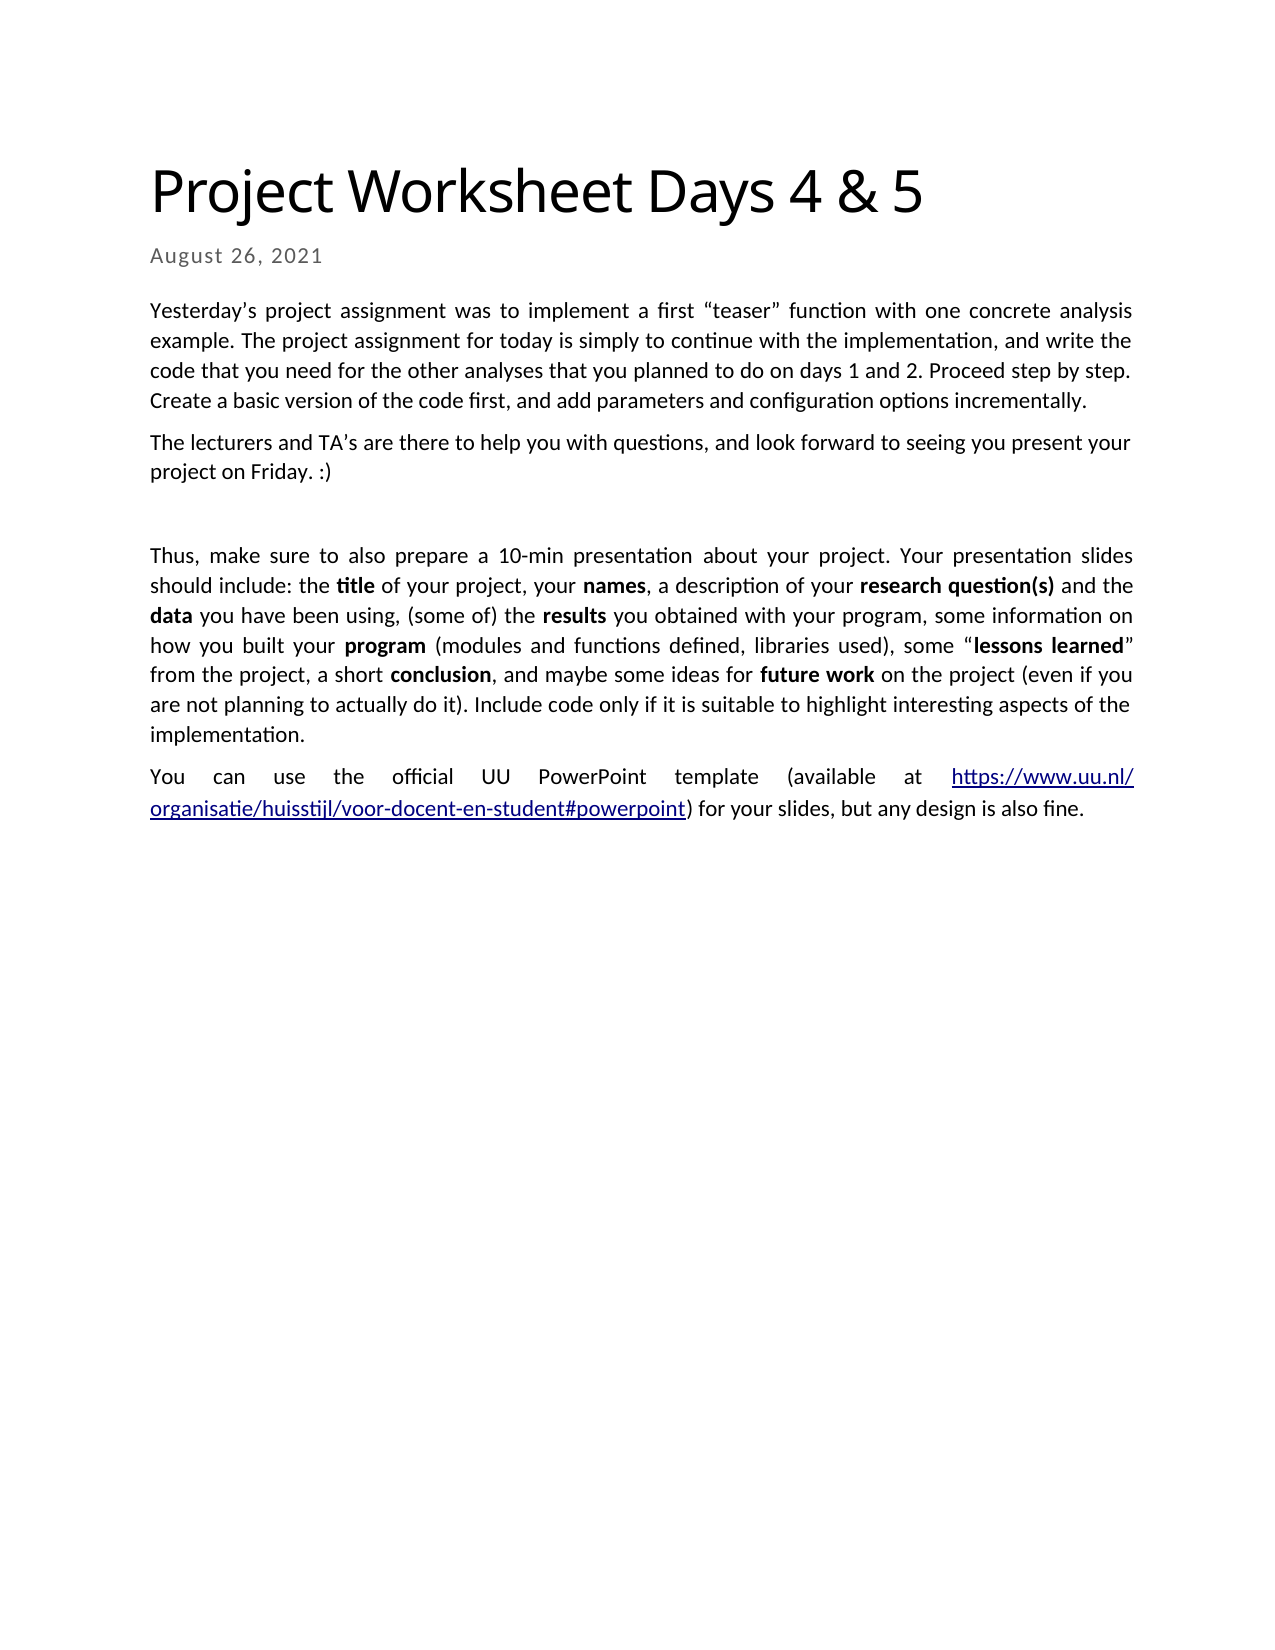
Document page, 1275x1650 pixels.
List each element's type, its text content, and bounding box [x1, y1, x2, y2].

text Yesterday’s project assignment was to implement a first “teaser” function with one concrete analysis example. The project assignment for today is simply to continue with the implementation, and write the code that you need for the other analyses that you planned to do on days 1 and 2. Proceed step by step. Create a basic version of the code first, and add parameters and configuration options incrementally. [150, 296, 1134, 414]
text Thus, make sure to also prepare a 10-min presentation about your project. Your presentation slides should include: the title of your project, your names, a description of your research question(s) and the data you have been using, (some of) the results you obtained with your program, some information on how you built your program (modules and functions defined, libraries used), some “lessons learned” from the project, a short conclusion, and maybe some ideas for future work on the project (even if you are not planning to actually do it). Include code only if it is suitable to highlight interesting aspects of the implementation. [150, 541, 1134, 748]
text The lecturers and TA’s are there to help you with questions, and look forward to seeing you present your project on Friday. :) [150, 428, 1134, 486]
text You can use the official UU PowerPoint template (available at https://www.uu.nl/ organisatie/huisstijl/voor-docent-en-student#powerpoint) for your slides, but any design is also fine. [150, 762, 1134, 822]
subtitle August 26, 2021 [150, 241, 1134, 269]
title Project Worksheet Days 4 & 5 [150, 150, 1134, 229]
